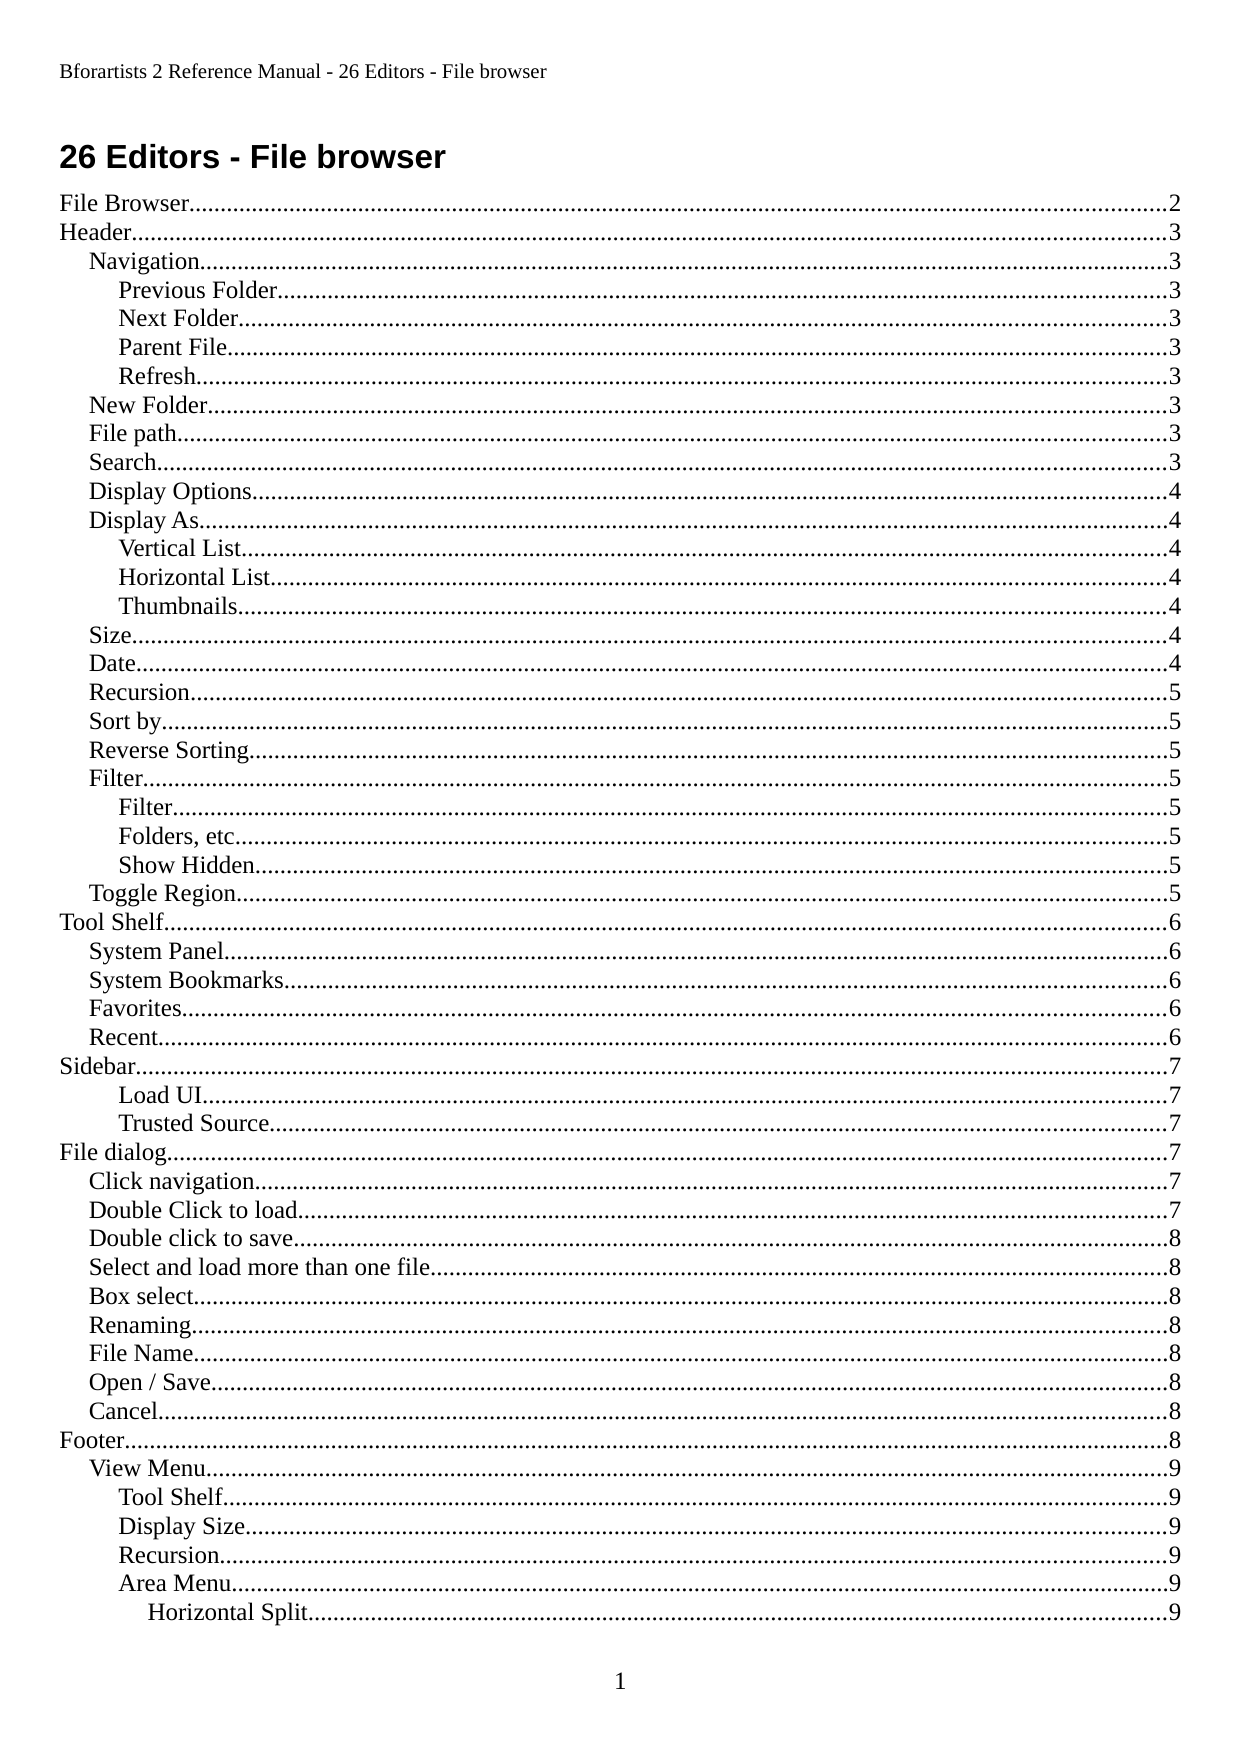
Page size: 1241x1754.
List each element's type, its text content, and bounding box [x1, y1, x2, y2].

text Horizontal Split 9 [147, 1597, 1181, 1626]
text Double click to save 8 [88, 1223, 1181, 1252]
text Previous Folder 3 [118, 275, 1181, 303]
text Footer 8 [59, 1425, 1181, 1453]
text Size 4 [88, 620, 1181, 648]
text Select and load more than one file 8 [88, 1252, 1181, 1281]
text Double Click to load 7 [88, 1195, 1181, 1223]
text File dialog 7 [59, 1137, 1181, 1166]
text Cancel 8 [88, 1396, 1181, 1425]
text Filter 5 [118, 792, 1181, 821]
text Date 4 [88, 648, 1181, 677]
text Parent File 3 [118, 332, 1181, 361]
text Sidebar 7 [59, 1051, 1181, 1080]
text System Panel 6 [88, 936, 1181, 965]
text File Name 8 [88, 1338, 1181, 1367]
text Display Options 4 [88, 476, 1181, 505]
text Sort by 5 [88, 706, 1181, 735]
text Folders, etc. 5 [118, 821, 1181, 850]
text Horizontal List 4 [118, 562, 1181, 591]
text Recent 6 [88, 1022, 1181, 1051]
text Box select 8 [88, 1281, 1181, 1310]
text Filter 5 [88, 763, 1181, 792]
text Reverse Sorting 5 [88, 735, 1181, 763]
text Click navigation. 7 [88, 1166, 1181, 1195]
subtitle 26 Editors - File browser [59, 138, 1181, 176]
text Tool Shelf 9 [118, 1482, 1181, 1511]
text Area Menu 9 [118, 1568, 1181, 1597]
text Show Hidden 5 [118, 850, 1181, 878]
text Vertical List 4 [118, 533, 1181, 562]
text Renaming 8 [88, 1310, 1181, 1338]
text Display As 4 [88, 505, 1181, 533]
text Load UI 7 [118, 1080, 1181, 1108]
text File path 3 [88, 418, 1181, 447]
text Trusted Source 7 [118, 1108, 1181, 1137]
text Toggle Region 5 [88, 878, 1181, 907]
text Recursion 5 [88, 677, 1181, 706]
text File Browser 2 [59, 188, 1181, 217]
text Search 3 [88, 447, 1181, 476]
text Thumbnails 4 [118, 591, 1181, 620]
text Next Folder 3 [118, 303, 1181, 332]
text New Folder 3 [88, 390, 1181, 418]
text Refresh 3 [118, 361, 1181, 390]
text System Bookmarks 6 [88, 965, 1181, 993]
text Display Size 9 [118, 1511, 1181, 1540]
text Recursion 9 [118, 1540, 1181, 1568]
text Navigation 3 [88, 246, 1181, 275]
text Header 3 [59, 217, 1181, 246]
text Open / Save 8 [88, 1367, 1181, 1396]
text Favorites 6 [88, 993, 1181, 1022]
text Tool Shelf 6 [59, 907, 1181, 936]
text View Menu 9 [88, 1453, 1181, 1482]
